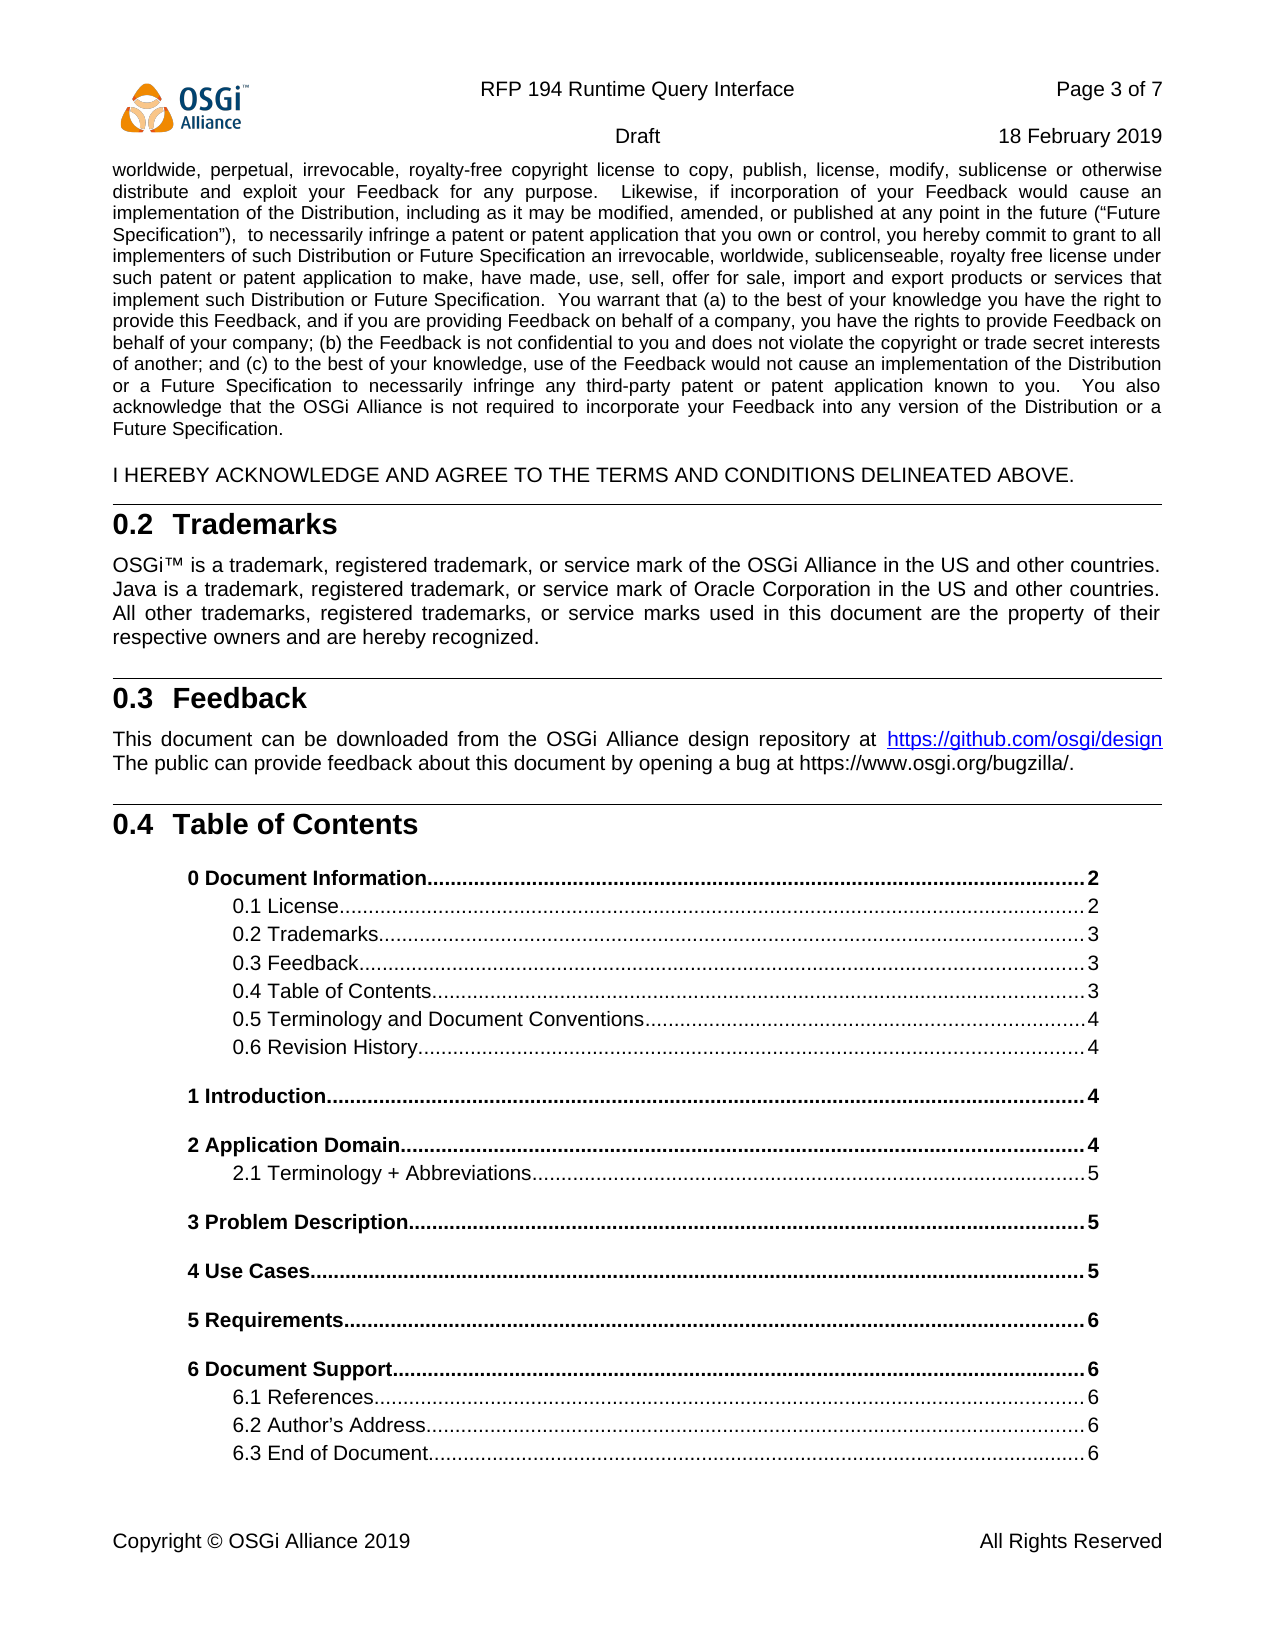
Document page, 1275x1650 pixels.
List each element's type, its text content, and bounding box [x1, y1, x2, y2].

text 6.1 References 6 [232, 1385, 1162, 1409]
text This document can be downloaded from the OSGi Alliance design repository at https://github.com/osgi/design The public can provide feedback about this document by opening a bug at https://www.osgi.org/bugzilla/. [112, 727, 1162, 775]
text 6.2 Author’s Address 6 [232, 1413, 1162, 1437]
text 6.3 End of Document 6 [232, 1441, 1162, 1465]
text 4 Use Cases 5 [187, 1259, 1162, 1283]
text OSGi™ is a trademark, registered trademark, or service mark of the OSGi Alliance in the US and other countries. Java is a trademark, registered trademark, or service mark of Oracle Corporation in the US and other countries. All other trademarks, registered trademarks, or service marks used in this document are the property of their respective owners and are hereby recognized. [112, 553, 1162, 649]
text 6 Document Support 6 [187, 1357, 1162, 1381]
text 0.2 Trademarks 3 [232, 922, 1162, 946]
text 0.1 License 2 [232, 894, 1162, 918]
text worldwide, perpetual, irrevocable, royalty-free copyright license to copy, publish, license, modify, sublicense or otherwise distribute and exploit your Feedback for any purpose. Likewise, if incorporation of your Feedback would cause an implementation of the Distribution, including as it may be modified, amended, or published at any point in the future (“Future Specification”), to necessarily infringe a patent or patent application that you own or control, you hereby commit to grant to all implementers of such Distribution or Future Specification an irrevocable, worldwide, sublicenseable, royalty free license under such patent or patent application to make, have made, use, sell, offer for sale, import and export products or services that implement such Distribution or Future Specification. You warrant that (a) to the best of your knowledge you have the right to provide this Feedback, and if you are providing Feedback on behalf of a company, you have the rights to provide Feedback on behalf of your company; (b) the Feedback is not confidential to you and does not violate the copyright or trade secret interests of another; and (c) to the best of your knowledge, use of the Feedback would not cause an implementation of the Distribution or a Future Specification to necessarily infringe any third-party patent or patent application known to you. You also acknowledge that the OSGi Alliance is not required to incorporate your Feedback into any version of the Distribution or a Future Specification. [112, 159, 1162, 439]
text 2 Application Domain 4 [187, 1133, 1162, 1157]
subtitle Feedback [112, 679, 1162, 715]
text 5 Requirements 6 [187, 1308, 1162, 1332]
text 0.5 Terminology and Document Conventions 4 [232, 1007, 1162, 1031]
text 0.3 Feedback 3 [232, 950, 1162, 974]
text 1 Introduction 4 [187, 1084, 1162, 1108]
subtitle Trademarks [112, 505, 1162, 541]
picture [113, 76, 257, 140]
text 0.4 Table of Contents 3 [232, 978, 1162, 1002]
text 3 Problem Description 5 [187, 1210, 1162, 1234]
text 0.6 Revision History 4 [232, 1035, 1162, 1059]
text 2.1 Terminology + Abbreviations 5 [232, 1161, 1162, 1185]
subtitle Table of Contents [112, 805, 1162, 841]
text I HEREBY ACKNOWLEDGE AND AGREE TO THE TERMS AND CONDITIONS DELINEATED ABOVE. [112, 463, 1162, 487]
text 0 Document Information 2 [187, 866, 1162, 890]
